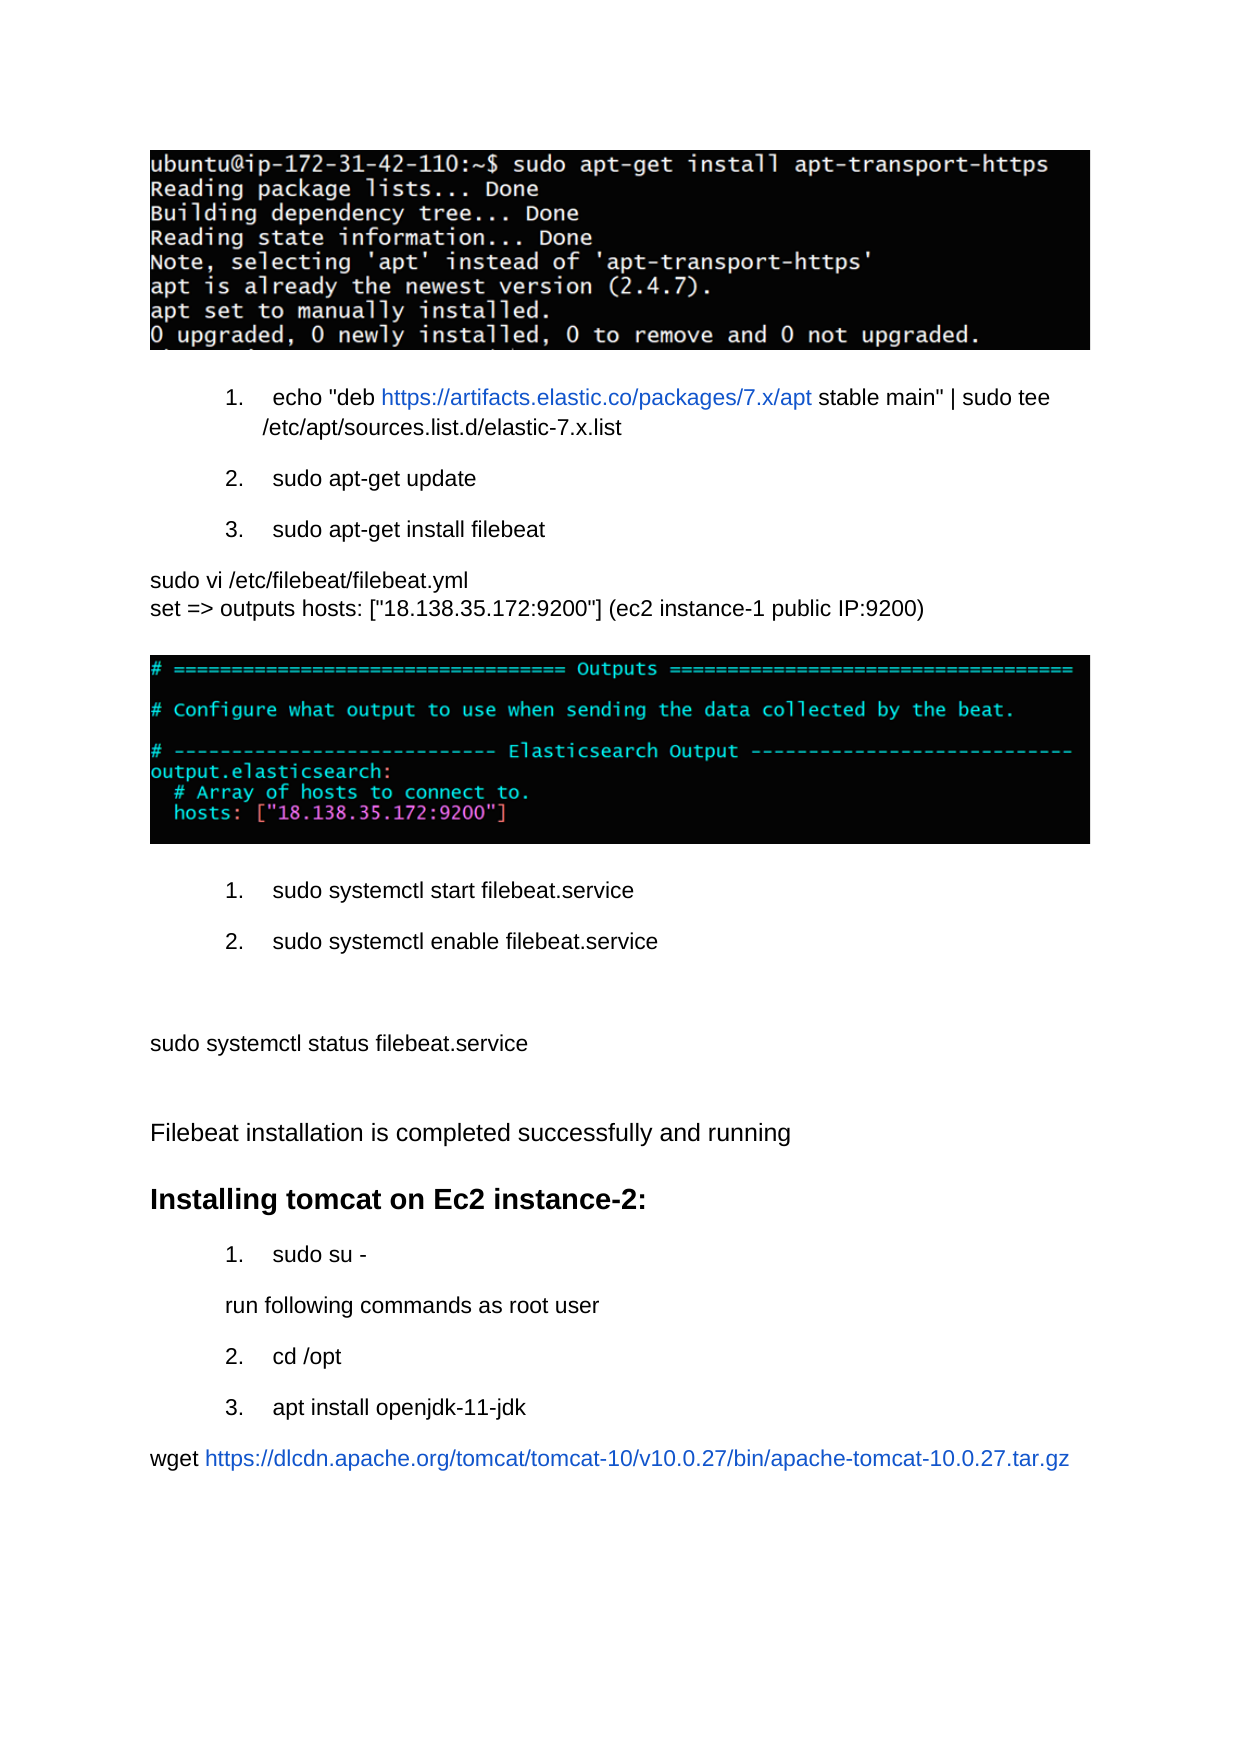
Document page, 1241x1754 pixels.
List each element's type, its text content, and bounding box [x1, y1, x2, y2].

text 2. sudo systemctl enable filebeat.service [225, 928, 1090, 955]
text wget https://dlcdn.apache.org/tomcat/tomcat-10/v10.0.27/bin/apache-tomcat-10.0.27.tar.gz [150, 1445, 1090, 1472]
text 1. sudo su - [225, 1241, 1090, 1267]
text run following commands as root user [225, 1292, 1090, 1318]
text Filebeat installation is completed successfully and running [150, 1117, 1090, 1146]
text sudo vi /etc/filebeat/filebeat.yml [150, 567, 1090, 594]
text 2. sudo apt-get update [225, 465, 1090, 492]
text 1. sudo systemctl start filebeat.service [225, 877, 1090, 904]
text 2. cd /opt [225, 1343, 1090, 1369]
text sudo systemctl status filebeat.service [150, 1030, 1090, 1057]
picture [150, 150, 1091, 350]
picture [150, 655, 1091, 844]
text 3. apt install openjdk-11-jdk [225, 1394, 1090, 1421]
text set => outputs hosts: ["18.138.35.172:9200"] (ec2 instance-1 public IP:9200) [150, 595, 1090, 622]
text 1. echo "deb https://artifacts.elastic.co/packages/7.x/apt stable main" | sudo tee /etc/apt/sources.list.d/elastic-7.x.list [225, 384, 1090, 441]
text 3. sudo apt-get install filebeat [225, 516, 1090, 543]
text Installing tomcat on Ec2 instance-2: [150, 1182, 1090, 1215]
